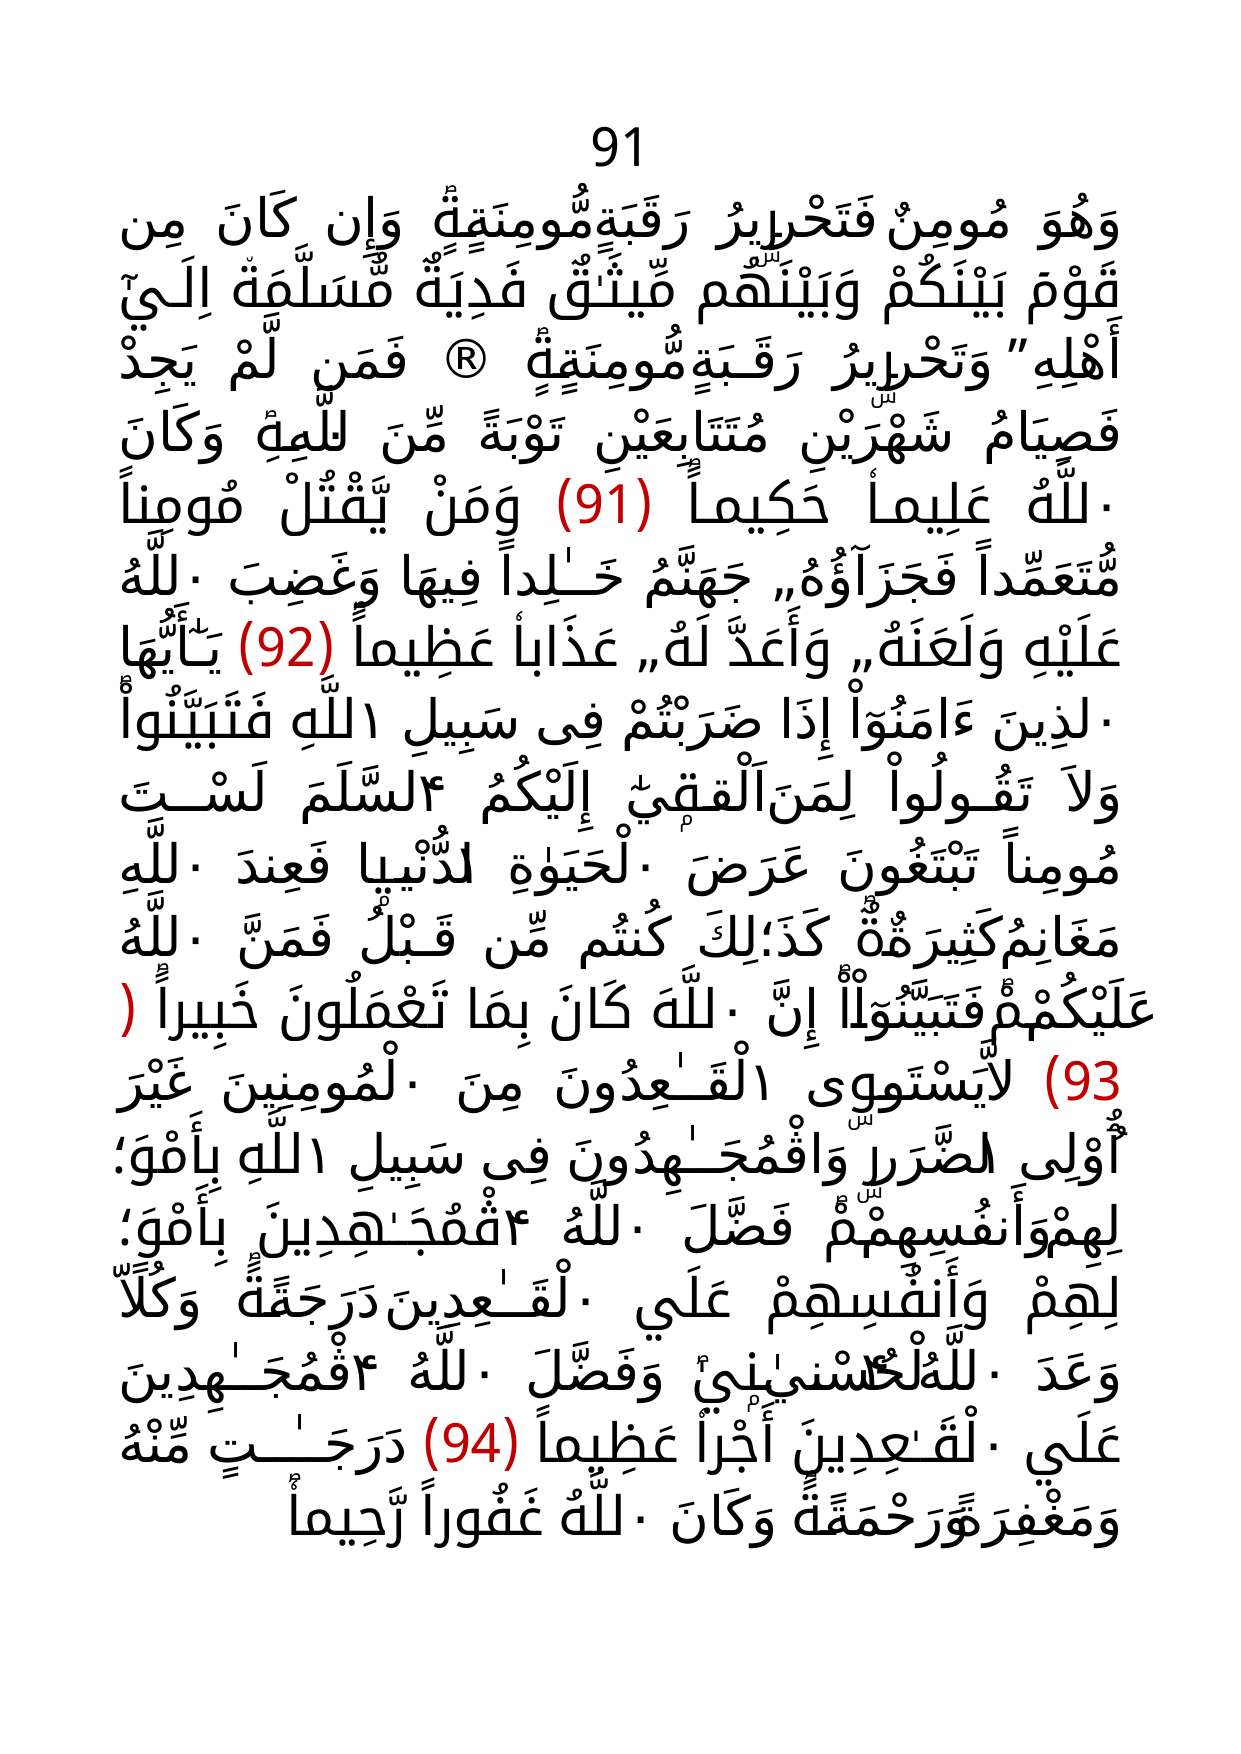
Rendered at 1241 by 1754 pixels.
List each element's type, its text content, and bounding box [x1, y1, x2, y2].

text وَهُوَ مُومِنٌ فَتَحْرۣيرُ رَقَبَةٍ مُّومِنَةٍؐ وَإِن كَانَ مِن قَوْمٙ بَيْنَكُمْ وَبَيْنَهُم مِّيثَـٰقٌ فَدِيَةٌ مُّسَلَّمَة٘ اِلَـيٰٓ أَهْلِهِ” وَتَحْرۣيرُ رَقَـبَةٍ مُّومِنَةٍؐ ® فَمَن لَّمْ يَجِدْ فَصِيَامُ شَهْرَيْنِ مُتَتَابِعَيْنِ تَوْبَةً مِّنَ ۰للَّهِؐ وَكَانَ ۰للَّهُ عَلِيمـاٗ حَكِيمـاًؐ (91) وَمَنْ يَّقْتُلْ مُومِناً مُّتَعَمِّداً فَجَزَآؤُهُ„ جَهَنَّمُ خَــٰلِداً فِيهَا وَغَضِبَ ۰للَّهُ عَلَيْهِ وَلَعَنَهُ„ وَأَعَدَّ لَهُ„ عَذَاباٗ عَظِيماًؐ (92) يَـٰٓأَيُّهَا ۰لذِينَ ءَامَنُوٓاْ إِذَا ضَرَبْتُمْ فِى سَبِيلِ ۱للَّهِ فَتَبَيَّنُواْؐ وَلاَ تَقُـولُواْ لِمَنَ اَلْقۭيٰٓ إِلَيْكُمُ ۴لسَّلَمَ لَسْــتَ مُومِناً تَبْتَغُونَ عَرَضَ ۰لْحَيَوٰةِ ۱لدُّنْيۭا فَعِندَ ۰للَّهِ مَغَانِمُ كَثِيرَةٌؐ كَذَ؛لِكَ كُنتُم مِّن قَـبْلُ فَمَنَّ ۰للَّهُ عَلَيْكُمْؐ فَتَبَيَّنُوٓاْؐ إِنَّ ۰للَّهَ كَانَ بِمَا تَعْمَلُونَ خَبِيراًؐ (93) لاَّ يَسْتَوۣى ۱لْقَــٰعِدُونَ مِنَ ۰لْمُومِنِينَ غَيْرَ ٱُوْلِى ۱لضَّرَرۣ وَاڤْمُجَــٰهِدُونَ فِى سَبِيلِ ۱للَّهِ بِأَمْوَ؛لِهِمْ وَأَنفُسِهِمْؐ فَضَّلَ ۰للَّهُ ۴ڤْمُجَــٰهِدِينَ بِأَمْوَ؛لِهِمْ وَأَنفُسِهِمْ عَلَي ۰لْقَــٰعِدِينَ دَرَجَةًؐ وَكُلًاّ وَعَدَ ۰للَّهُ ۴لْحُسْنۭيٰؐ وَفَضَّلَ ۰للَّهُ ۴ڤْمُجَــٰهِدِينَ عَلَي ۰لْقَــٰعِدِينَ أَجْراٗ عَظِيماً (94) دَرَجَــٰــتٍ مِّنْهُ وَمَغْفِرَةً وَرَحْمَةًؐ وَكَانَ ۰للَّهُ غَفُوراً رَّحِيماٗؐ [118, 189, 1122, 1557]
text 91 [118, 118, 1122, 189]
